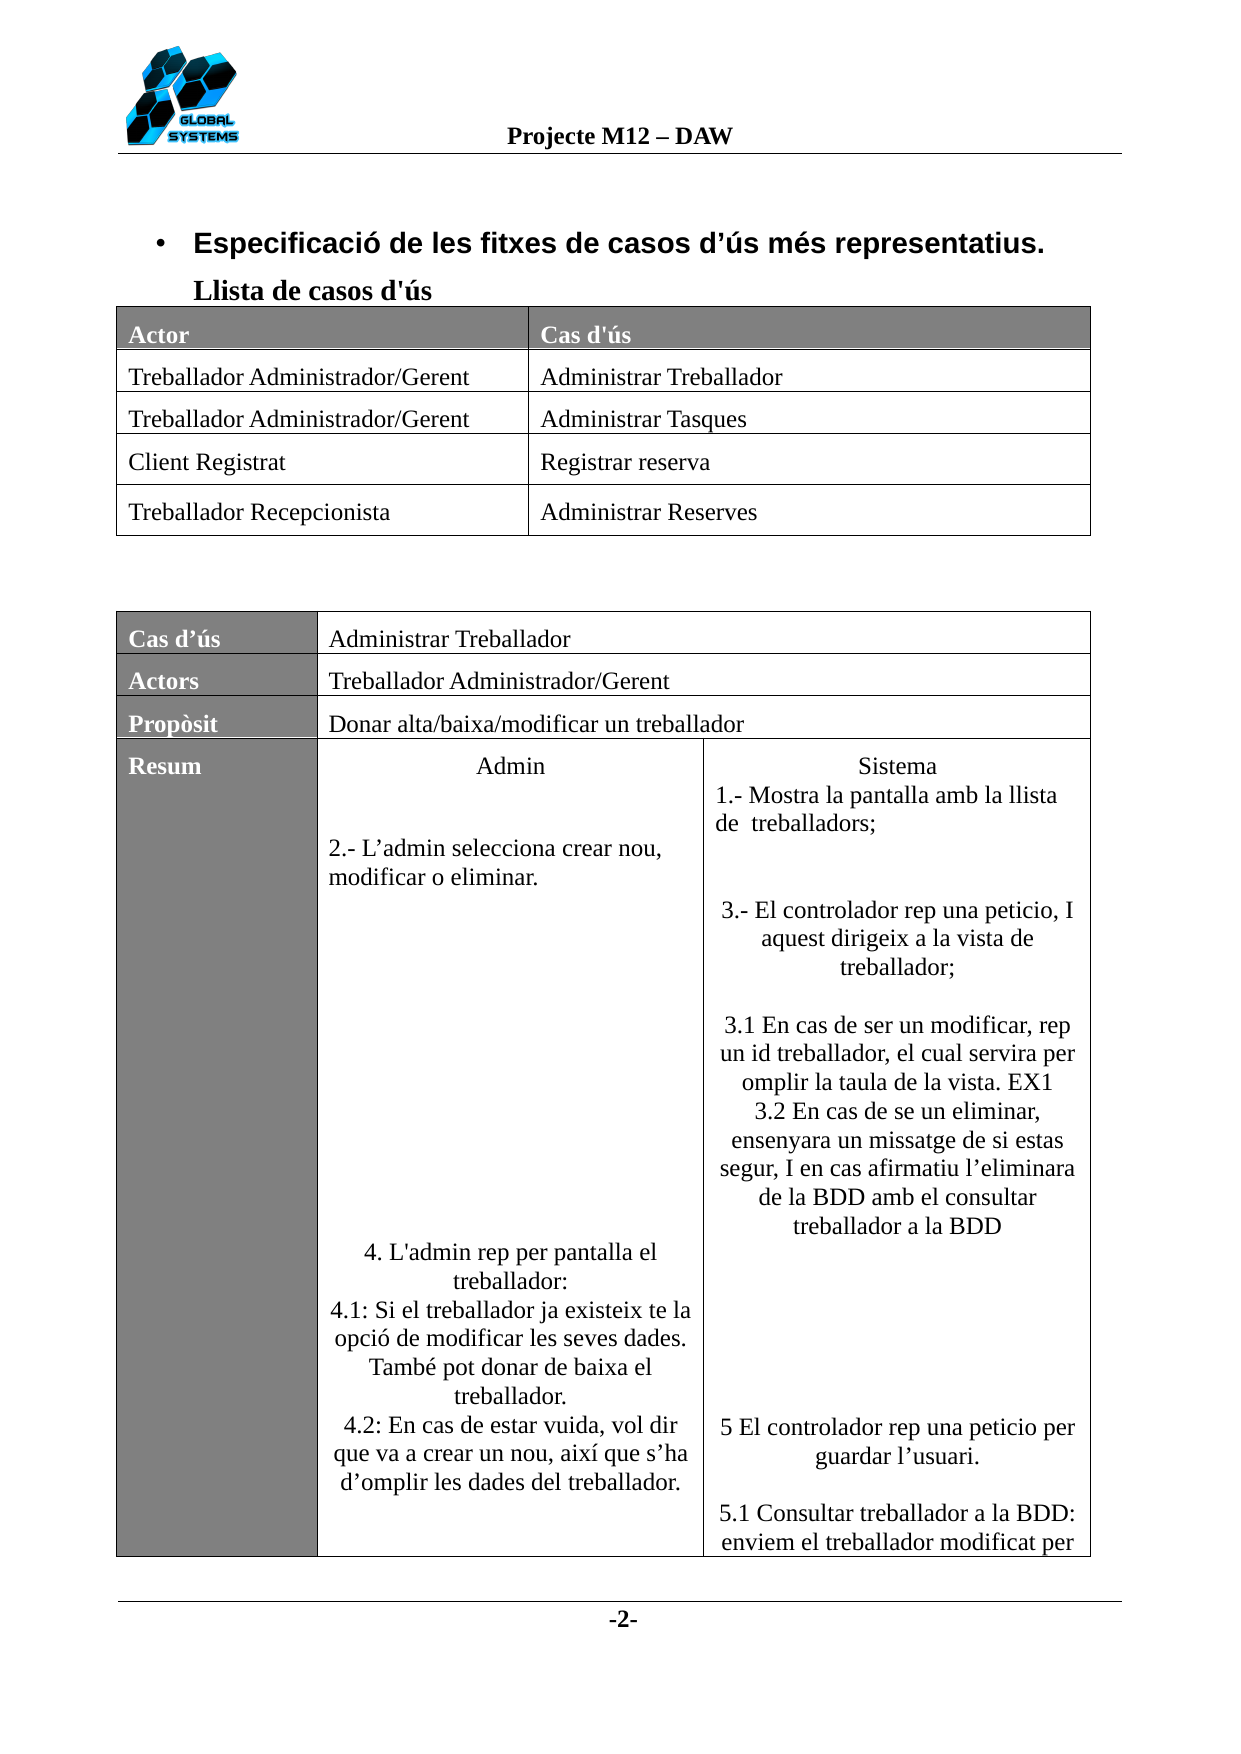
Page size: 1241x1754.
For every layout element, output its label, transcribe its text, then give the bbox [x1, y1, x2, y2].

table_cell Administrar Tasques [529, 392, 1090, 433]
table_cell Administrar Reserves [529, 485, 1090, 535]
table_cell Propòsit [117, 696, 317, 737]
subtitle Especificació de les fitxes de casos d’ús més representatius. [156, 226, 1122, 260]
table_cell Treballador Recepcionista [117, 485, 528, 535]
table_cell Treballador Administrador/Gerent [117, 350, 528, 391]
table_header Administrar Treballador [318, 612, 1090, 653]
table_cell Registrar reserva [529, 434, 1090, 484]
table_cell Actors [117, 654, 317, 695]
table_cell Donar alta/baixa/modificar un treballador [318, 696, 1090, 737]
table_cell Treballador Administrador/Gerent [318, 654, 1090, 695]
table_header Actor [117, 307, 528, 348]
table_cell Resum [117, 739, 317, 1556]
list Llista de casos d'ús [156, 273, 1122, 306]
table_cell Administrar Treballador [529, 350, 1090, 391]
table_cell Treballador Administrador/Gerent [117, 392, 528, 433]
table_cell Sistema 1.- Mostra la pantalla amb la llista de treballadors; 3.- El controlador rep una peticio, I aquest dirigeix a la vista de treballador; 3.1 En cas de ser un modificar, rep un id treballador, el cual servira per omplir la taula de la vista. EX1 3.2 En cas de se un eliminar, ensenyara un missatge de si estas segur, I en cas afirmatiu l’eliminara de la BDD amb el consultar treballador a la BDD 5 El controlador rep una peticio per guardar l’usuari. 5.1 Consultar treballador a la BDD: enviem el treballador modificat per [704, 739, 1090, 1556]
picture [121, 20, 244, 165]
table_header Cas d’ús [117, 612, 317, 653]
table_cell Admin 2.- L’admin selecciona crear nou, modificar o eliminar. 4. L'admin rep per pantalla el treballador: 4.1: Si el treballador ja existeix te la opció de modificar les seves dades. També pot donar de baixa el treballador. 4.2: En cas de estar vuida, vol dir que va a crear un nou, així que s’ha d’omplir les dades del treballador. [318, 739, 703, 1556]
table_header Cas d'ús [529, 307, 1090, 348]
table_cell Client Registrat [117, 434, 528, 484]
